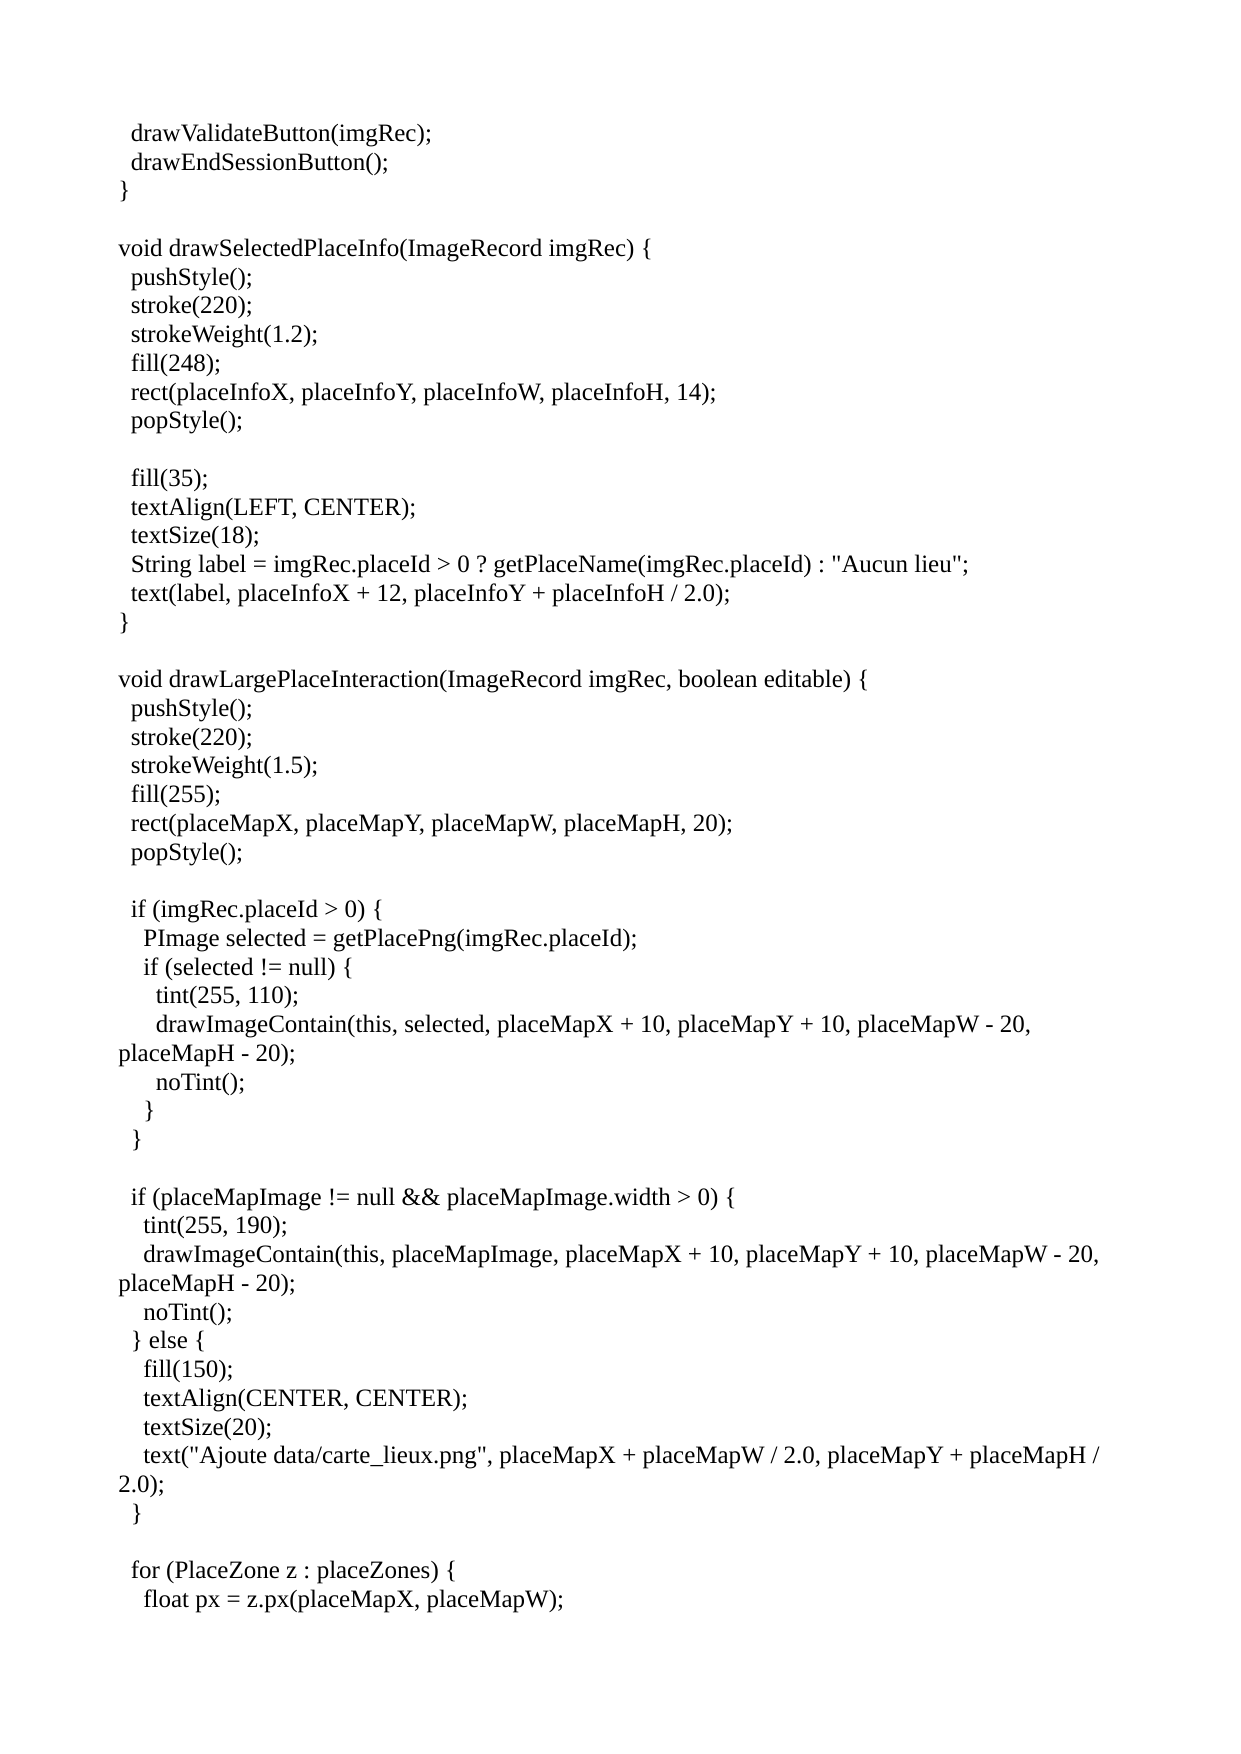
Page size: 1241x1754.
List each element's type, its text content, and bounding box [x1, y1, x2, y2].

text for (PlaceZone z : placeZones) { [118, 1556, 1122, 1584]
text drawValidateButton(imgRec); [118, 118, 1122, 147]
text textSize(18); [118, 521, 1122, 549]
text PImage selected = getPlacePng(imgRec.placeId); [118, 923, 1122, 952]
text } else { [118, 1326, 1122, 1354]
text text(label, placeInfoX + 12, placeInfoY + placeInfoH / 2.0); [118, 578, 1122, 607]
text strokeWeight(1.2); [118, 319, 1122, 348]
text if (selected != null) { [118, 952, 1122, 981]
text tint(255, 190); [118, 1211, 1122, 1239]
text } [118, 176, 1122, 204]
text stroke(220); [118, 722, 1122, 751]
text } [118, 1096, 1122, 1124]
text String label = imgRec.placeId > 0 ? getPlaceName(imgRec.placeId) : "Aucun lieu"; [118, 549, 1122, 578]
text drawEndSessionButton(); [118, 147, 1122, 176]
text tint(255, 110); [118, 981, 1122, 1009]
text fill(248); [118, 348, 1122, 377]
text if (imgRec.placeId > 0) { [118, 894, 1122, 923]
text text("Ajoute data/carte_lieux.png", placeMapX + placeMapW / 2.0, placeMapY + placeMapH / 2.0); [118, 1441, 1122, 1498]
text noTint(); [118, 1067, 1122, 1096]
text stroke(220); [118, 291, 1122, 319]
text fill(35); [118, 463, 1122, 492]
text textAlign(LEFT, CENTER); [118, 492, 1122, 521]
text if (placeMapImage != null && placeMapImage.width > 0) { [118, 1182, 1122, 1211]
text popStyle(); [118, 406, 1122, 434]
text textSize(20); [118, 1412, 1122, 1441]
text void drawLargePlaceInteraction(ImageRecord imgRec, boolean editable) { [118, 664, 1122, 693]
text pushStyle(); [118, 262, 1122, 291]
text rect(placeMapX, placeMapY, placeMapW, placeMapH, 20); [118, 808, 1122, 837]
text drawImageContain(this, selected, placeMapX + 10, placeMapY + 10, placeMapW - 20, placeMapH - 20); [118, 1009, 1122, 1067]
text popStyle(); [118, 837, 1122, 866]
text fill(150); [118, 1354, 1122, 1383]
text } [118, 607, 1122, 636]
text fill(255); [118, 779, 1122, 808]
text textAlign(CENTER, CENTER); [118, 1383, 1122, 1412]
text pushStyle(); [118, 693, 1122, 722]
text } [118, 1124, 1122, 1153]
text drawImageContain(this, placeMapImage, placeMapX + 10, placeMapY + 10, placeMapW - 20, placeMapH - 20); [118, 1239, 1122, 1297]
text strokeWeight(1.5); [118, 751, 1122, 779]
text noTint(); [118, 1297, 1122, 1326]
text } [118, 1498, 1122, 1527]
text void drawSelectedPlaceInfo(ImageRecord imgRec) { [118, 233, 1122, 262]
text float px = z.px(placeMapX, placeMapW); [118, 1584, 1122, 1613]
text rect(placeInfoX, placeInfoY, placeInfoW, placeInfoH, 14); [118, 377, 1122, 406]
